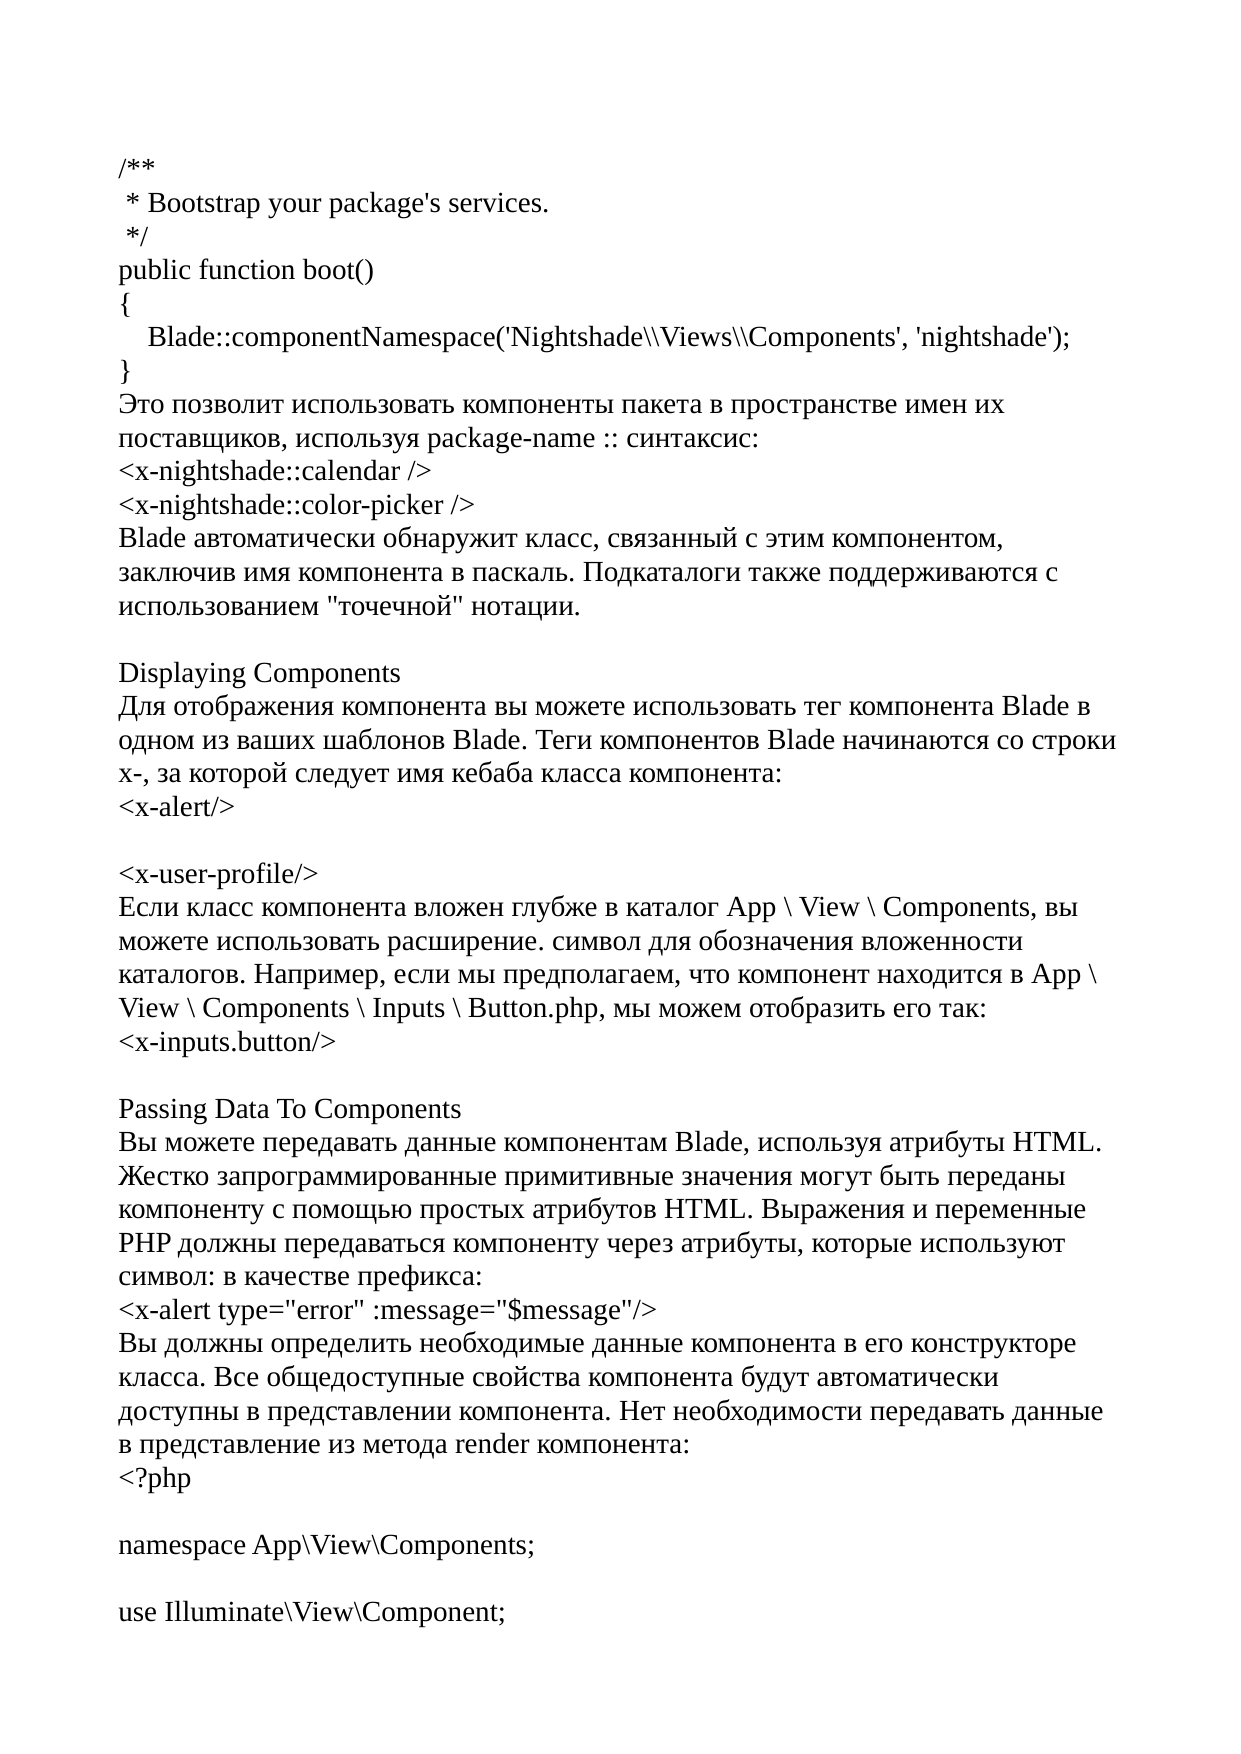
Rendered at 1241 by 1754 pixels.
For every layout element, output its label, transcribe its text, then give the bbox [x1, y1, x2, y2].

text <x-inputs.button/> [118, 1024, 1122, 1057]
text Вы можете передавать данные компонентам Blade, используя атрибуты HTML. Жестко запрограммированные примитивные значения могут быть переданы компоненту с помощью простых атрибутов HTML. Выражения и переменные PHP должны передаваться компоненту через атрибуты, которые используют символ: в качестве префикса: [118, 1124, 1122, 1292]
text Это позволит использовать компоненты пакета в пространстве имен их поставщиков, используя package-name :: синтаксис: [118, 386, 1122, 453]
text public function boot() [118, 252, 1122, 286]
text */ [118, 219, 1122, 252]
text Если класс компонента вложен глубже в каталог App \ View \ Components, вы можете использовать расширение. символ для обозначения вложенности каталогов. Например, если мы предполагаем, что компонент находится в App \ View \ Components \ Inputs \ Button.php, мы можем отобразить его так: [118, 889, 1122, 1024]
text Passing Data To Components [118, 1091, 1122, 1124]
text /** [118, 152, 1122, 185]
text namespace App\View\Components; [118, 1527, 1122, 1560]
text Для отображения компонента вы можете использовать тег компонента Blade в одном из ваших шаблонов Blade. Теги компонентов Blade начинаются со строки x-, за которой следует имя кебаба класса компонента: [118, 688, 1122, 789]
text Вы должны определить необходимые данные компонента в его конструкторе класса. Все общедоступные свойства компонента будут автоматически доступны в представлении компонента. Нет необходимости передавать данные в представление из метода render компонента: [118, 1326, 1122, 1460]
text <x-alert type="error" :message="$message"/> [118, 1292, 1122, 1326]
text Blade автоматически обнаружит класс, связанный с этим компонентом, заключив имя компонента в паскаль. Подкаталоги также поддерживаются с использованием "точечной" нотации. [118, 521, 1122, 621]
text <x-nightshade::color-picker /> [118, 487, 1122, 521]
text Displaying Components [118, 655, 1122, 688]
text * Bootstrap your package's services. [118, 185, 1122, 219]
text use Illuminate\View\Component; [118, 1594, 1122, 1627]
text } [118, 353, 1122, 386]
text <x-alert/> [118, 789, 1122, 822]
text <x-user-profile/> [118, 856, 1122, 889]
text { [118, 286, 1122, 319]
text Blade::componentNamespace('Nightshade\\Views\\Components', 'nightshade'); [118, 319, 1122, 353]
text <?php [118, 1460, 1122, 1493]
text <x-nightshade::calendar /> [118, 453, 1122, 487]
